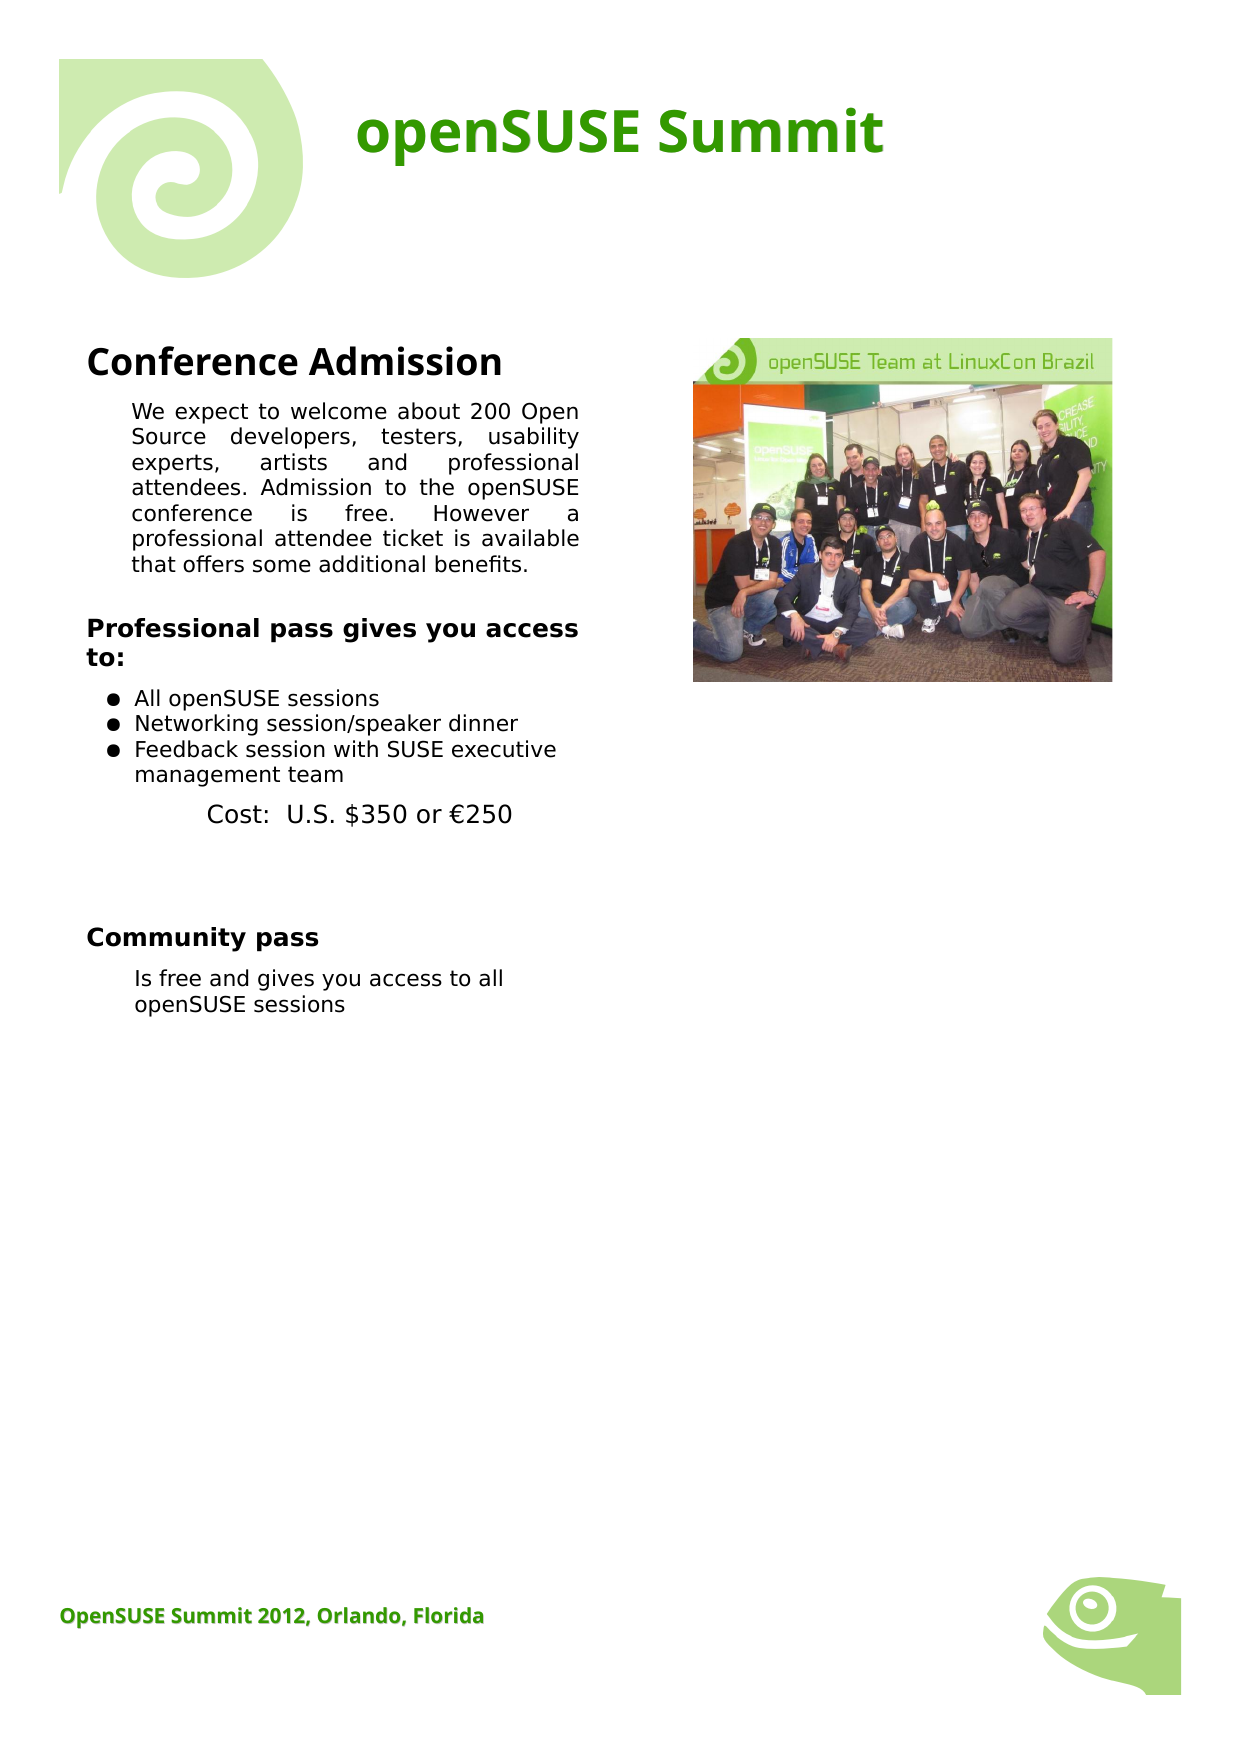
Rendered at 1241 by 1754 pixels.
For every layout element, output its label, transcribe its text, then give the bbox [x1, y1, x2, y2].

list Cost: U.S. $350 or €250 [177, 801, 620, 830]
list All openSUSE sessions [104, 686, 620, 711]
list Is free and gives you access to all openSUSE sessions [104, 966, 620, 1017]
subtitle Conference Admission [86, 335, 620, 386]
text We expect to welcome about 200 Open Source developers, testers, usability experts, artists and professional attendees. Admission to the openSUSE conference is free. However a professional attendee ticket is available that offers some additional benefits. [131, 399, 580, 577]
list Networking session/speaker dinner [104, 711, 620, 737]
subtitle Community pass [86, 923, 620, 953]
subtitle Professional pass gives you access to: [86, 614, 620, 672]
picture [693, 338, 1113, 682]
picture [59, 59, 819, 311]
picture [749, 1570, 1182, 1695]
list Feedback session with SUSE executive management team [104, 737, 620, 788]
